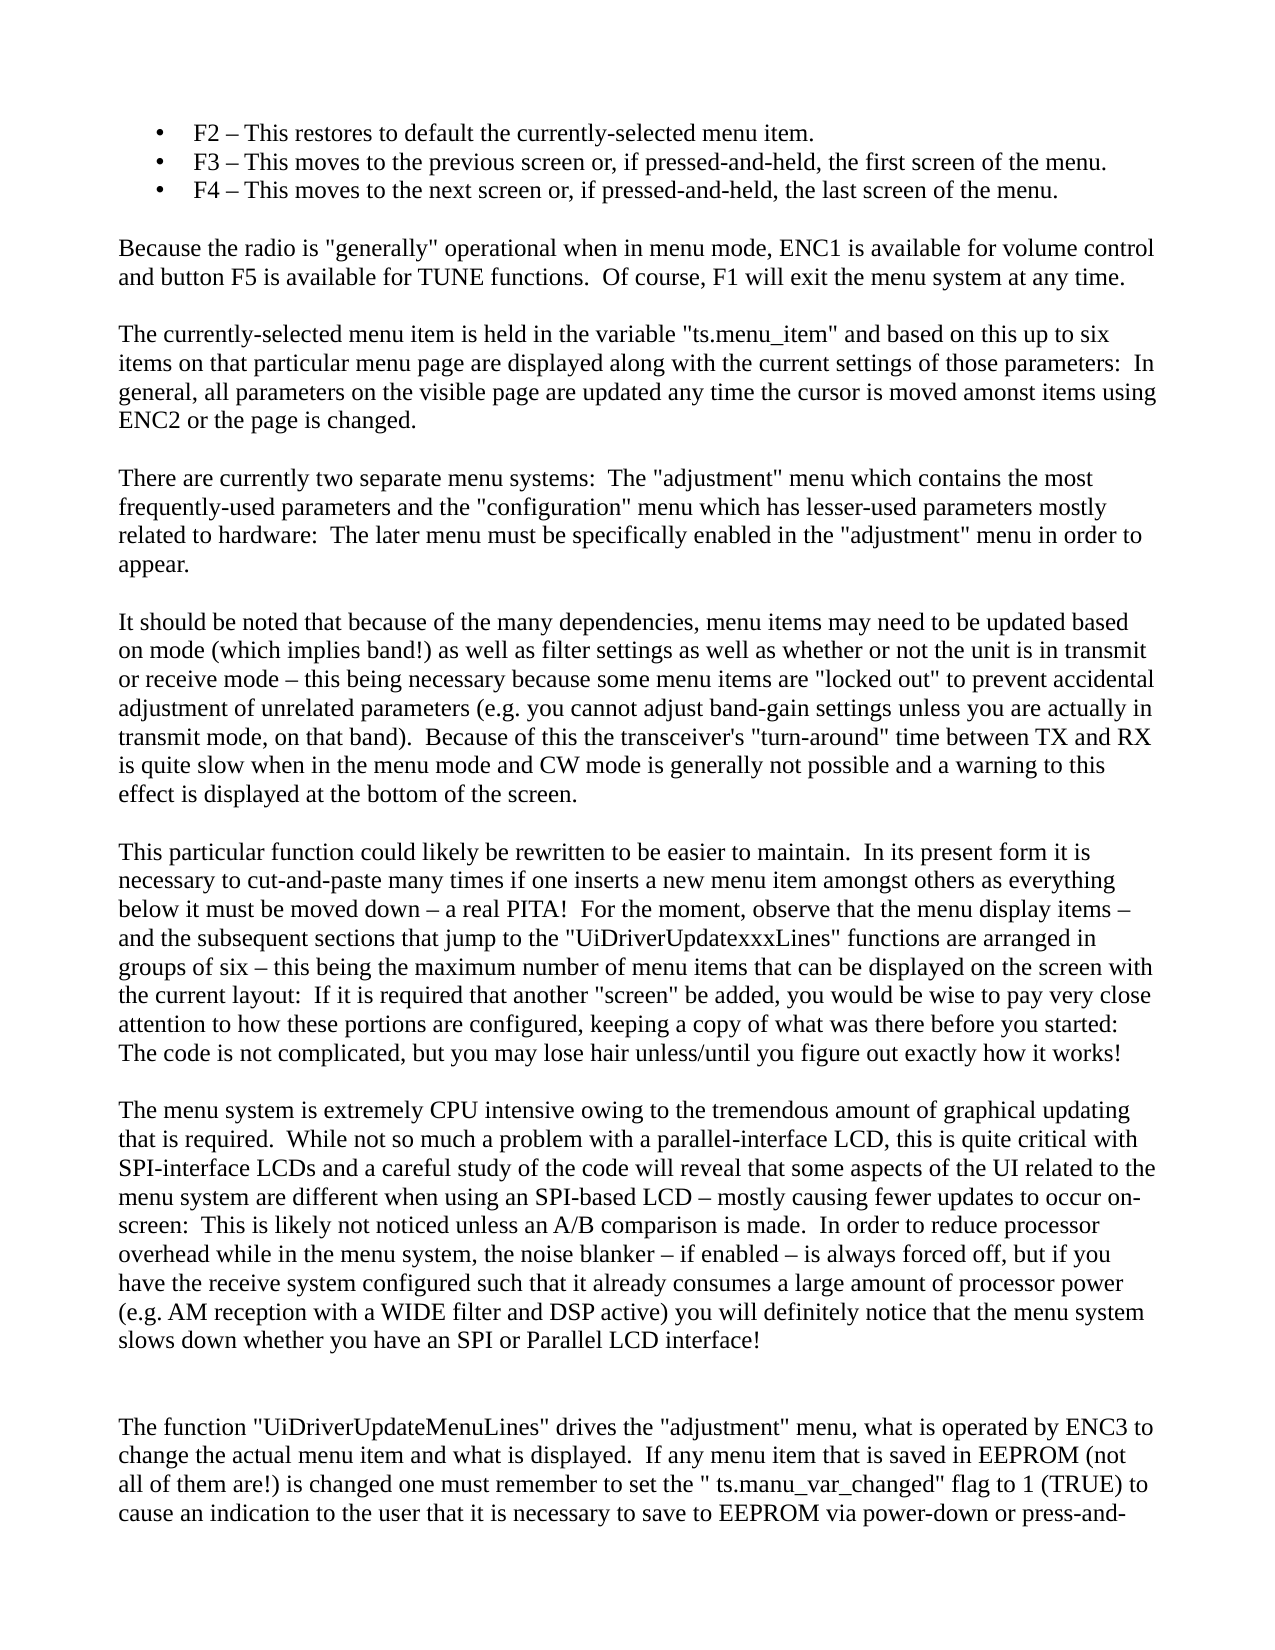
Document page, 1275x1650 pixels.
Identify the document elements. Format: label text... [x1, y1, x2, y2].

text The menu system is extremely CPU intensive owing to the tremendous amount of graphical updating that is required. While not so much a problem with a parallel-interface LCD, this is quite critical with SPI-interface LCDs and a careful study of the code will reveal that some aspects of the UI related to the menu system are different when using an SPI-based LCD – mostly causing fewer updates to occur on-screen: This is likely not noticed unless an A/B comparison is made. In order to reduce processor overhead while in the menu system, the noise blanker – if enabled – is always forced off, but if you have the receive system configured such that it already consumes a large amount of processor power (e.g. AM reception with a WIDE filter and DSP active) you will definitely notice that the menu system slows down whether you have an SPI or Parallel LCD interface! [118, 1096, 1157, 1354]
list F3 – This moves to the previous screen or, if pressed-and-held, the first screen of the menu. [156, 147, 1157, 176]
list F2 – This restores to default the currently-selected menu item. [156, 118, 1157, 147]
text It should be noted that because of the many dependencies, menu items may need to be updated based on mode (which implies band!) as well as filter settings as well as whether or not the unit is in transmit or receive mode – this being necessary because some menu items are "locked out" to prevent accidental adjustment of unrelated parameters (e.g. you cannot adjust band-gain settings unless you are actually in transmit mode, on that band). Because of this the transceiver's "turn-around" time between TX and RX is quite slow when in the menu mode and CW mode is generally not possible and a warning to this effect is displayed at the bottom of the screen. [118, 607, 1157, 808]
text The function "UiDriverUpdateMenuLines" drives the "adjustment" menu, what is operated by ENC3 to change the actual menu item and what is displayed. If any menu item that is saved in EEPROM (not all of them are!) is changed one must remember to set the " ts.manu_var_changed" flag to 1 (TRUE) to cause an indication to the user that it is necessary to save to EEPROM via power-down or press-and- [118, 1412, 1157, 1527]
text Because the radio is "generally" operational when in menu mode, ENC1 is available for volume control and button F5 is available for TUNE functions. Of course, F1 will exit the menu system at any time. [118, 233, 1157, 291]
text The currently-selected menu item is held in the variable "ts.menu_item" and based on this up to six items on that particular menu page are displayed along with the current settings of those parameters: In general, all parameters on the visible page are updated any time the cursor is moved amonst items using ENC2 or the page is changed. [118, 319, 1157, 434]
text There are currently two separate menu systems: The "adjustment" menu which contains the most frequently-used parameters and the "configuration" menu which has lesser-used parameters mostly related to hardware: The later menu must be specifically enabled in the "adjustment" menu in order to appear. [118, 463, 1157, 578]
list F4 – This moves to the next screen or, if pressed-and-held, the last screen of the menu. [156, 176, 1157, 204]
text This particular function could likely be rewritten to be easier to maintain. In its present form it is necessary to cut-and-paste many times if one inserts a new menu item amongst others as everything below it must be moved down – a real PITA! For the moment, observe that the menu display items – and the subsequent sections that jump to the "UiDriverUpdatexxxLines" functions are arranged in groups of six – this being the maximum number of menu items that can be displayed on the screen with the current layout: If it is required that another "screen" be added, you would be wise to pay very close attention to how these portions are configured, keeping a copy of what was there before you started: The code is not complicated, but you may lose hair unless/until you figure out exactly how it works! [118, 837, 1157, 1067]
